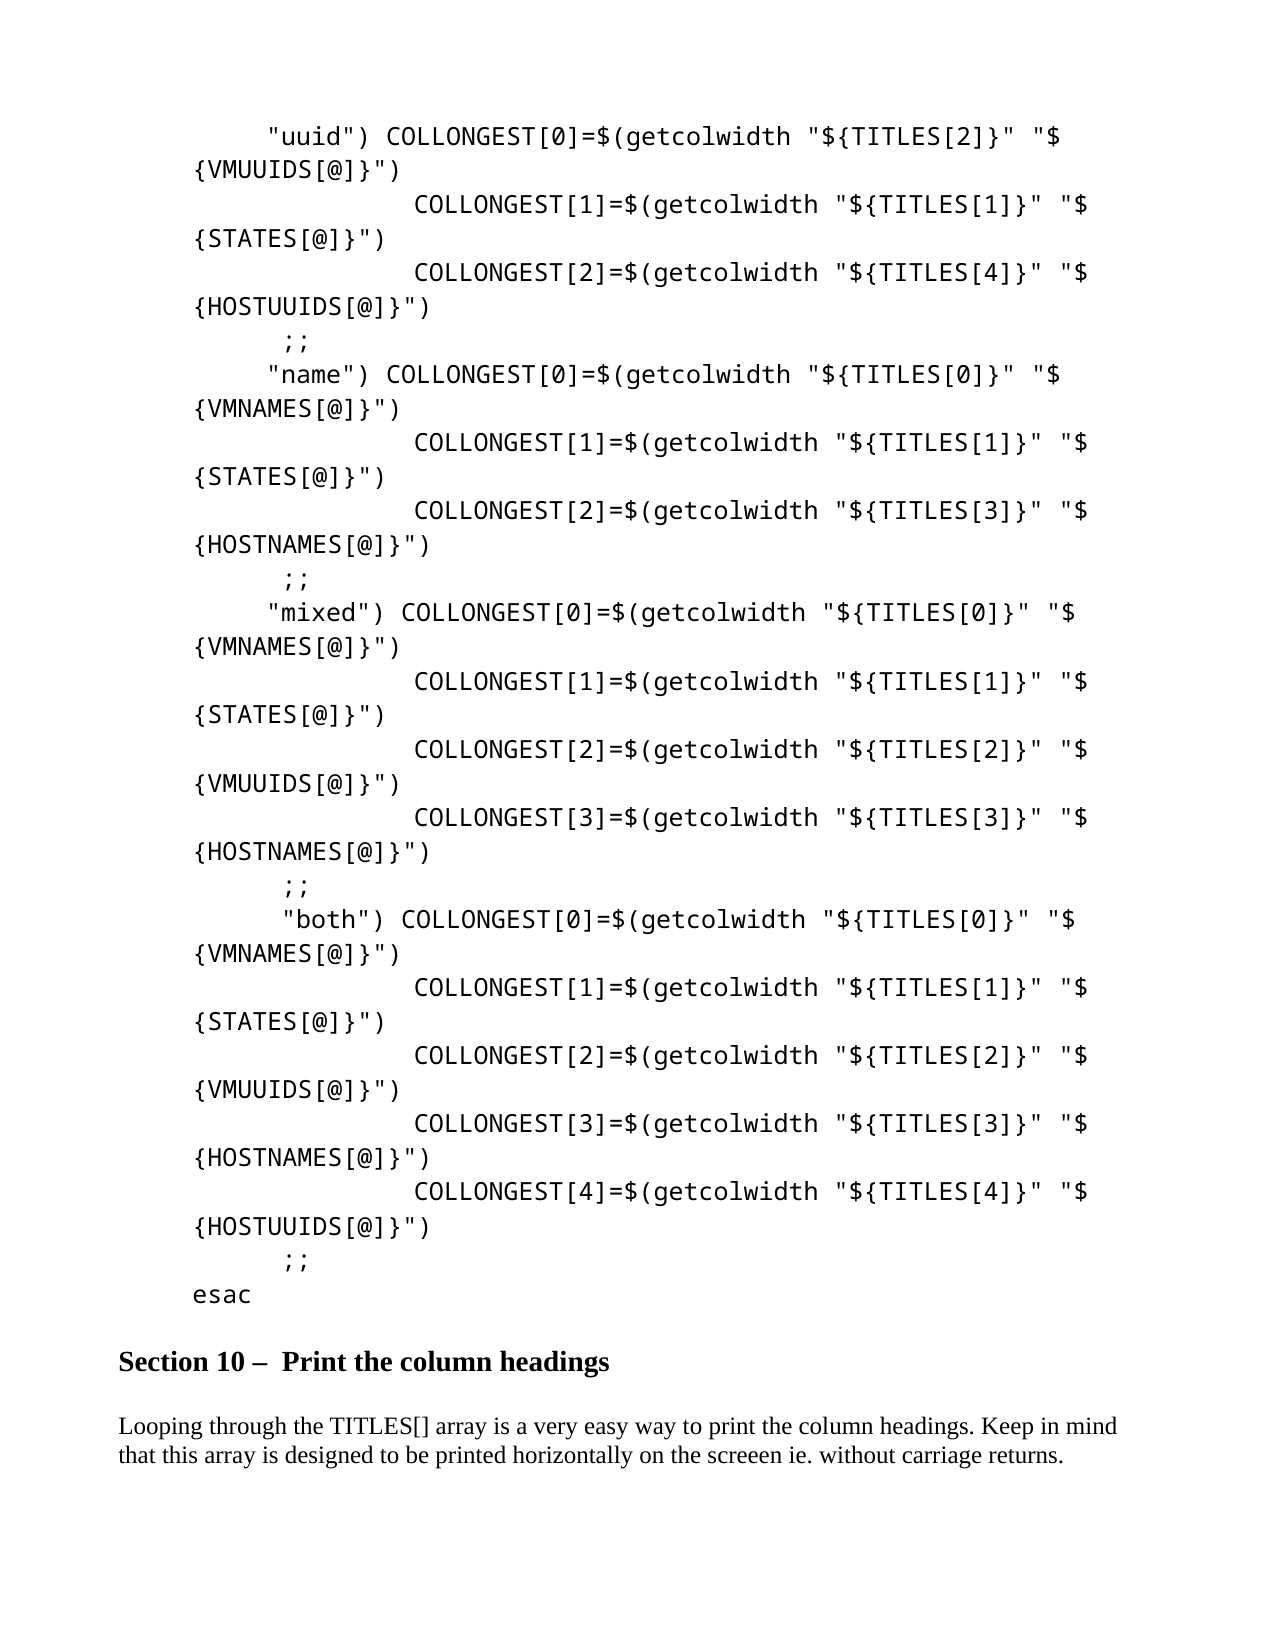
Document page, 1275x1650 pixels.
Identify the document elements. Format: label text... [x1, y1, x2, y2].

text COLLONGEST[2]=$(getcolwidth "${TITLES[2]}" "${VMUUIDS[@]}") [192, 731, 1157, 799]
text COLLONGEST[1]=$(getcolwidth "${TITLES[1]}" "${STATES[@]}") [192, 970, 1157, 1038]
text "mixed") COLLONGEST[0]=$(getcolwidth "${TITLES[0]}" "${VMNAMES[@]}") [192, 595, 1157, 663]
text ;; [192, 561, 1157, 595]
text COLLONGEST[1]=$(getcolwidth "${TITLES[1]}" "${STATES[@]}") [192, 186, 1157, 254]
text Looping through the TITLES[] array is a very easy way to print the column headings. Keep in mind that this array is designed to be printed horizontally on the screeen ie. without carriage returns. [118, 1411, 1157, 1469]
text COLLONGEST[3]=$(getcolwidth "${TITLES[3]}" "${HOSTNAMES[@]}") [192, 1106, 1157, 1174]
text COLLONGEST[2]=$(getcolwidth "${TITLES[2]}" "${VMUUIDS[@]}") [192, 1038, 1157, 1106]
text "name") COLLONGEST[0]=$(getcolwidth "${TITLES[0]}" "${VMNAMES[@]}") [192, 357, 1157, 425]
text COLLONGEST[2]=$(getcolwidth "${TITLES[4]}" "${HOSTUUIDS[@]}") [192, 254, 1157, 322]
text ;; [192, 1242, 1157, 1276]
text COLLONGEST[2]=$(getcolwidth "${TITLES[3]}" "${HOSTNAMES[@]}") [192, 493, 1157, 561]
text "uuid") COLLONGEST[0]=$(getcolwidth "${TITLES[2]}" "${VMUUIDS[@]}") [192, 118, 1157, 186]
text "both") COLLONGEST[0]=$(getcolwidth "${TITLES[0]}" "${VMNAMES[@]}") [192, 902, 1157, 970]
text Section 10 – Print the column headings [118, 1344, 1157, 1378]
text COLLONGEST[1]=$(getcolwidth "${TITLES[1]}" "${STATES[@]}") [192, 425, 1157, 493]
text COLLONGEST[1]=$(getcolwidth "${TITLES[1]}" "${STATES[@]}") [192, 663, 1157, 731]
text COLLONGEST[3]=$(getcolwidth "${TITLES[3]}" "${HOSTNAMES[@]}") [192, 799, 1157, 867]
text ;; [192, 867, 1157, 902]
text ;; [192, 322, 1157, 357]
text esac [192, 1276, 1157, 1310]
text COLLONGEST[4]=$(getcolwidth "${TITLES[4]}" "${HOSTUUIDS[@]}") [192, 1174, 1157, 1242]
